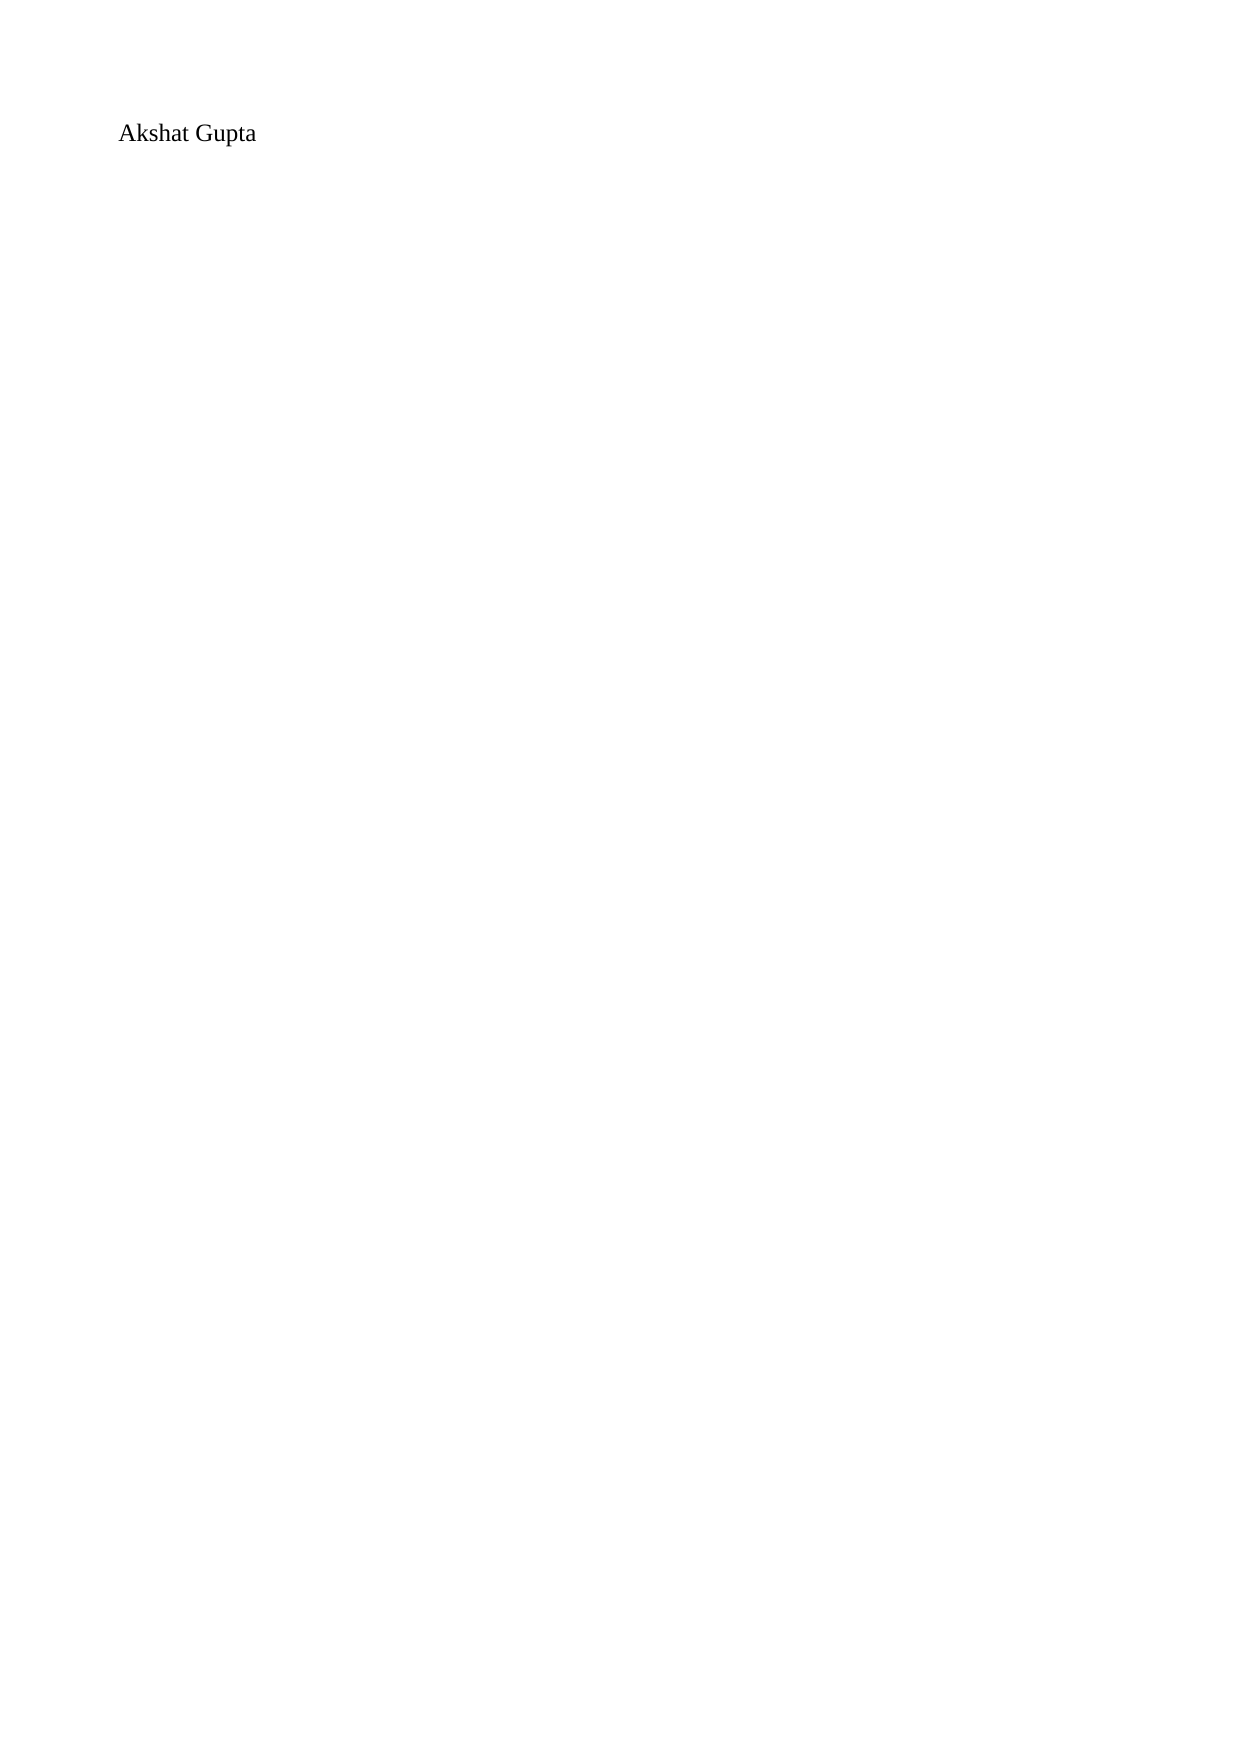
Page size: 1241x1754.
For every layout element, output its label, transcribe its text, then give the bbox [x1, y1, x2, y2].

text Akshat Gupta [118, 118, 1122, 147]
